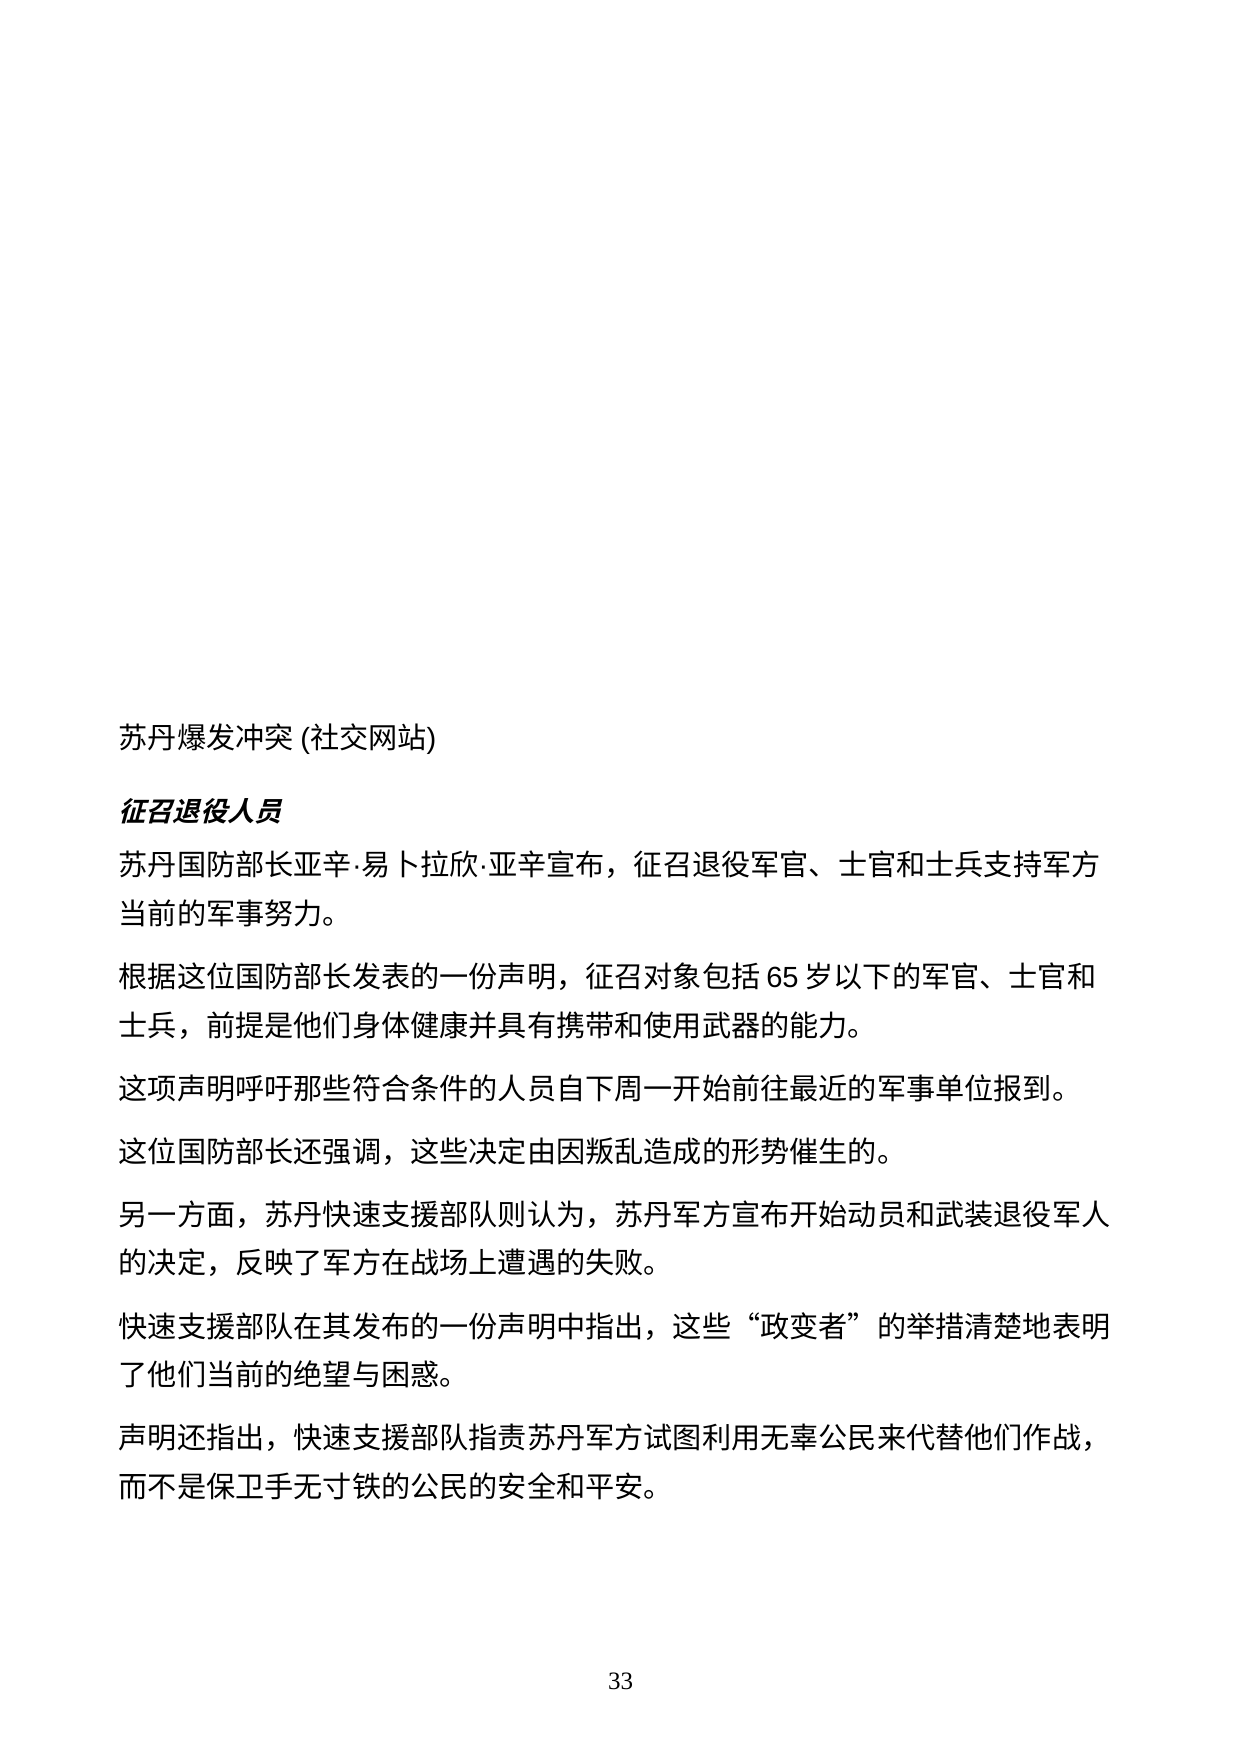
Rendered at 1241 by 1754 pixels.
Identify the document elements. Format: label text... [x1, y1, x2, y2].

text 快速支援部队在其发布的一份声明中指出，这些“政变者”的举措清楚地表明了他们当前的绝望与困惑。 [118, 1303, 1122, 1394]
text 这位国防部长还强调，这些决定由因叛乱造成的形势催生的。 [118, 1128, 1122, 1171]
text 另一方面，苏丹快速支援部队则认为，苏丹军方宣布开始动员和武装退役军人的决定，反映了军方在战场上遭遇的失败。 [118, 1191, 1122, 1282]
subtitle 征召退役人员 [118, 790, 1122, 829]
text 根据这位国防部长发表的一份声明，征召对象包括65岁以下的军官、士官和士兵，前提是他们身体健康并具有携带和使用武器的能力。 [118, 953, 1122, 1044]
text 这项声明呼吁那些符合条件的人员自下周一开始前往最近的军事单位报到。 [118, 1065, 1122, 1107]
text 声明还指出，快速支援部队指责苏丹军方试图利用无辜公民来代替他们作战，而不是保卫手无寸铁的公民的安全和平安。 [118, 1415, 1122, 1506]
text 苏丹国防部长亚辛·易卜拉欣·亚辛宣布，征召退役军官、士官和士兵支持军方当前的军事努力。 [118, 842, 1122, 933]
text 苏丹爆发冲突 (社交网站) [118, 118, 1122, 757]
